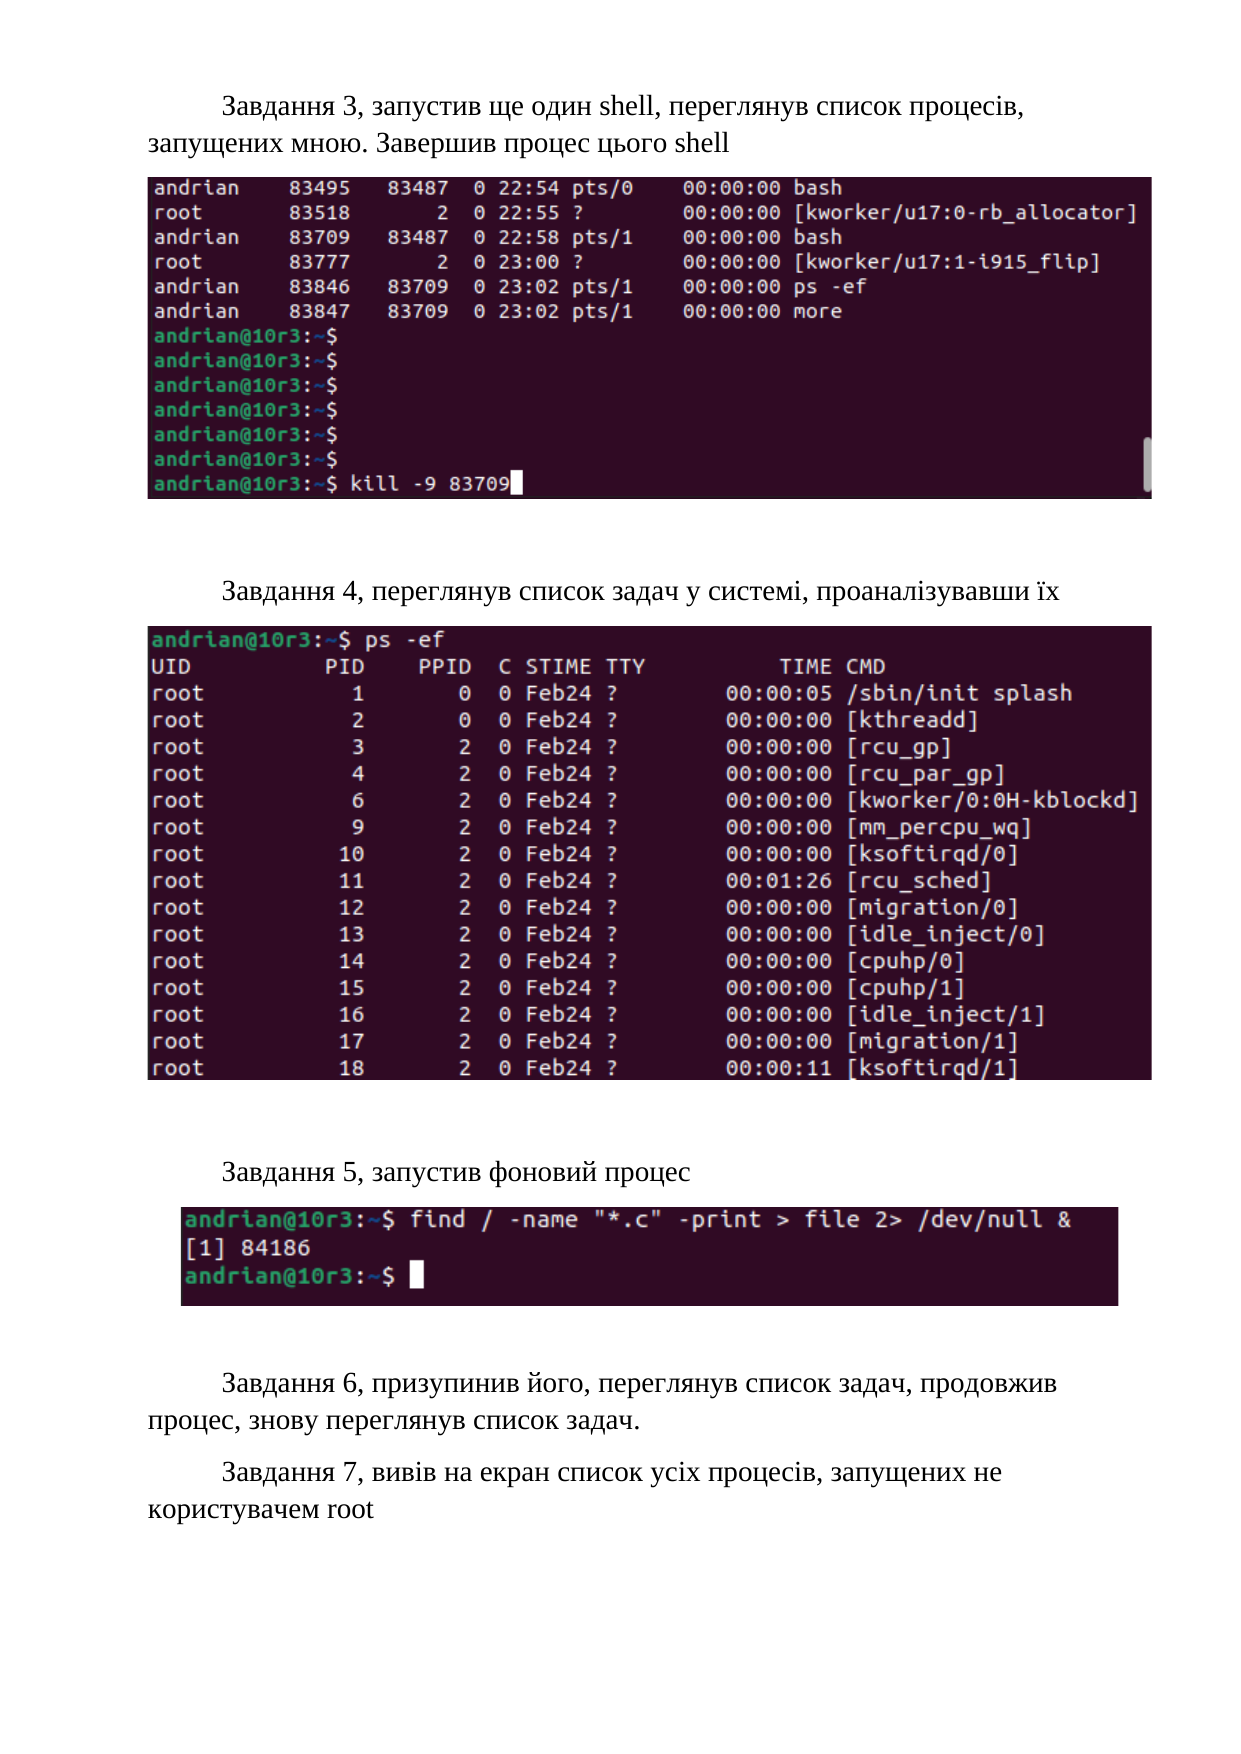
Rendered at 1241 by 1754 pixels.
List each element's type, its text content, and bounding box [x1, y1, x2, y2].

text Завдання 4, переглянув список задач у системі, проаналізувавши їх [148, 573, 1152, 607]
picture [147, 177, 1152, 499]
text Завдання 3, запустив ще один shell, переглянув список процесів, запущених мною. Завершив процес цього shell [148, 88, 1152, 158]
picture [147, 626, 1152, 1080]
text Завдання 6, призупинив його, переглянув список задач, продовжив процес, знову переглянув список задач. [148, 1366, 1152, 1435]
text Завдання 7, вивів на екран список усіх процесів, запущених не користувачем root [148, 1454, 1152, 1524]
text Завдання 5, запустив фоновий процес [148, 1154, 1152, 1188]
picture [180, 1207, 1119, 1306]
